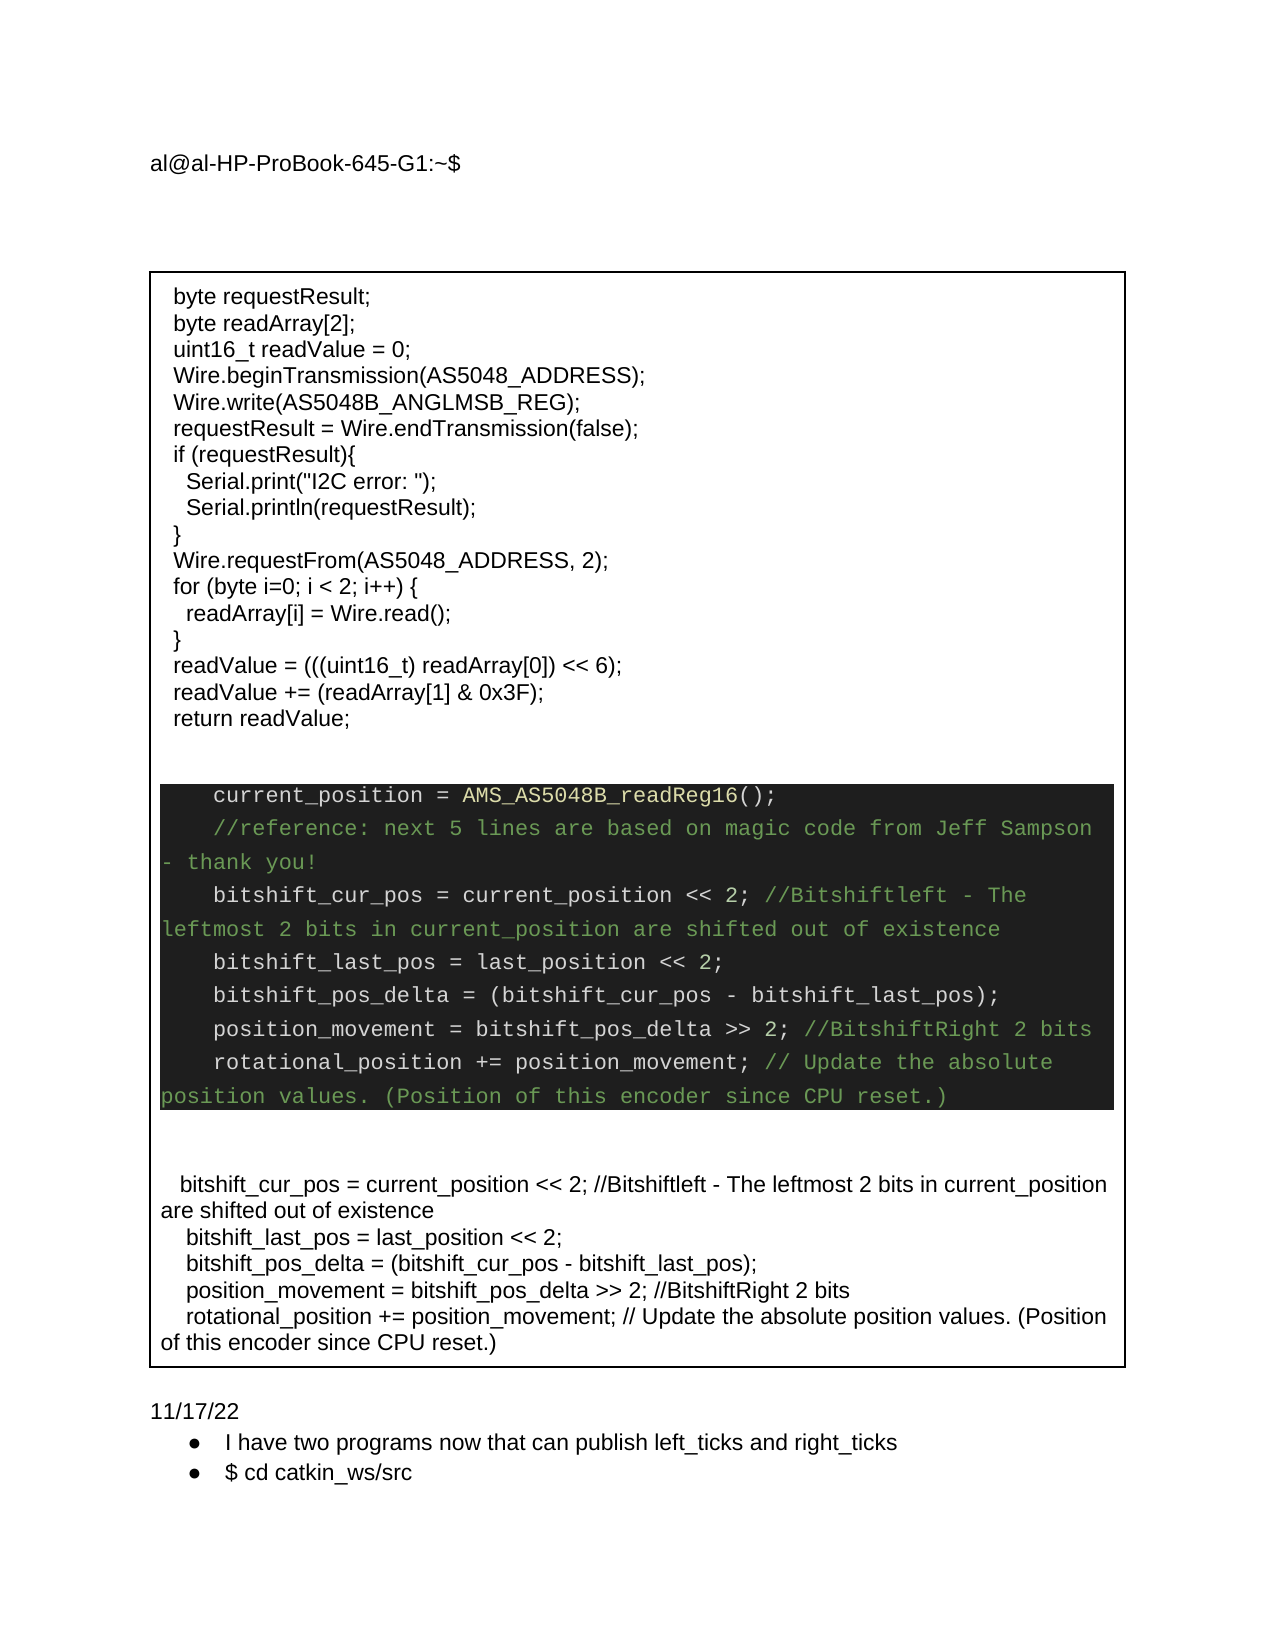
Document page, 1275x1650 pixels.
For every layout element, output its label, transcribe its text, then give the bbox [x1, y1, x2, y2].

text 11/17/22 [150, 1398, 1125, 1425]
text al@al-HP-ProBook-645-G1:~$ [150, 150, 1125, 176]
list I have two programs now that can publish left_ticks and right_ticks [187, 1428, 1125, 1455]
table_header byte requestResult; byte readArray[2]; uint16_t readValue = 0; Wire.beginTransmission(AS5048_ADDRESS); Wire.write(AS5048B_ANGLMSB_REG); requestResult = Wire.endTransmission(false); if (requestResult){ Serial.print("I2C error: "); Serial.println(requestResult); } Wire.requestFrom(AS5048_ADDRESS, 2); for (byte i=0; i < 2; i++) { readArray[i] = Wire.read(); } readValue = (((uint16_t) readArray[0]) << 6); readValue += (readArray[1] & 0x3F); return readValue; current_position = AMS_AS5048B_readReg16(); //reference: next 5 lines are based on magic code from Jeff Sampson - thank you! bitshift_cur_pos = current_position << 2; //Bitshiftleft - The leftmost 2 bits in current_position are shifted out of existence bitshift_last_pos = last_position << 2; bitshift_pos_delta = (bitshift_cur_pos - bitshift_last_pos); position_movement = bitshift_pos_delta >> 2; //BitshiftRight 2 bits rotational_position += position_movement; // Update the absolute position values. (Position of this encoder since CPU reset.) bitshift_cur_pos = current_position << 2; //Bitshiftleft - The leftmost 2 bits in current_position are shifted out of existence bitshift_last_pos = last_position << 2; bitshift_pos_delta = (bitshift_cur_pos - bitshift_last_pos); position_movement = bitshift_pos_delta >> 2; //BitshiftRight 2 bits rotational_position += position_movement; // Update the absolute position values. (Position of this encoder since CPU reset.) [151, 273, 1124, 1366]
list $ cd catkin_ws/src [187, 1459, 1125, 1485]
